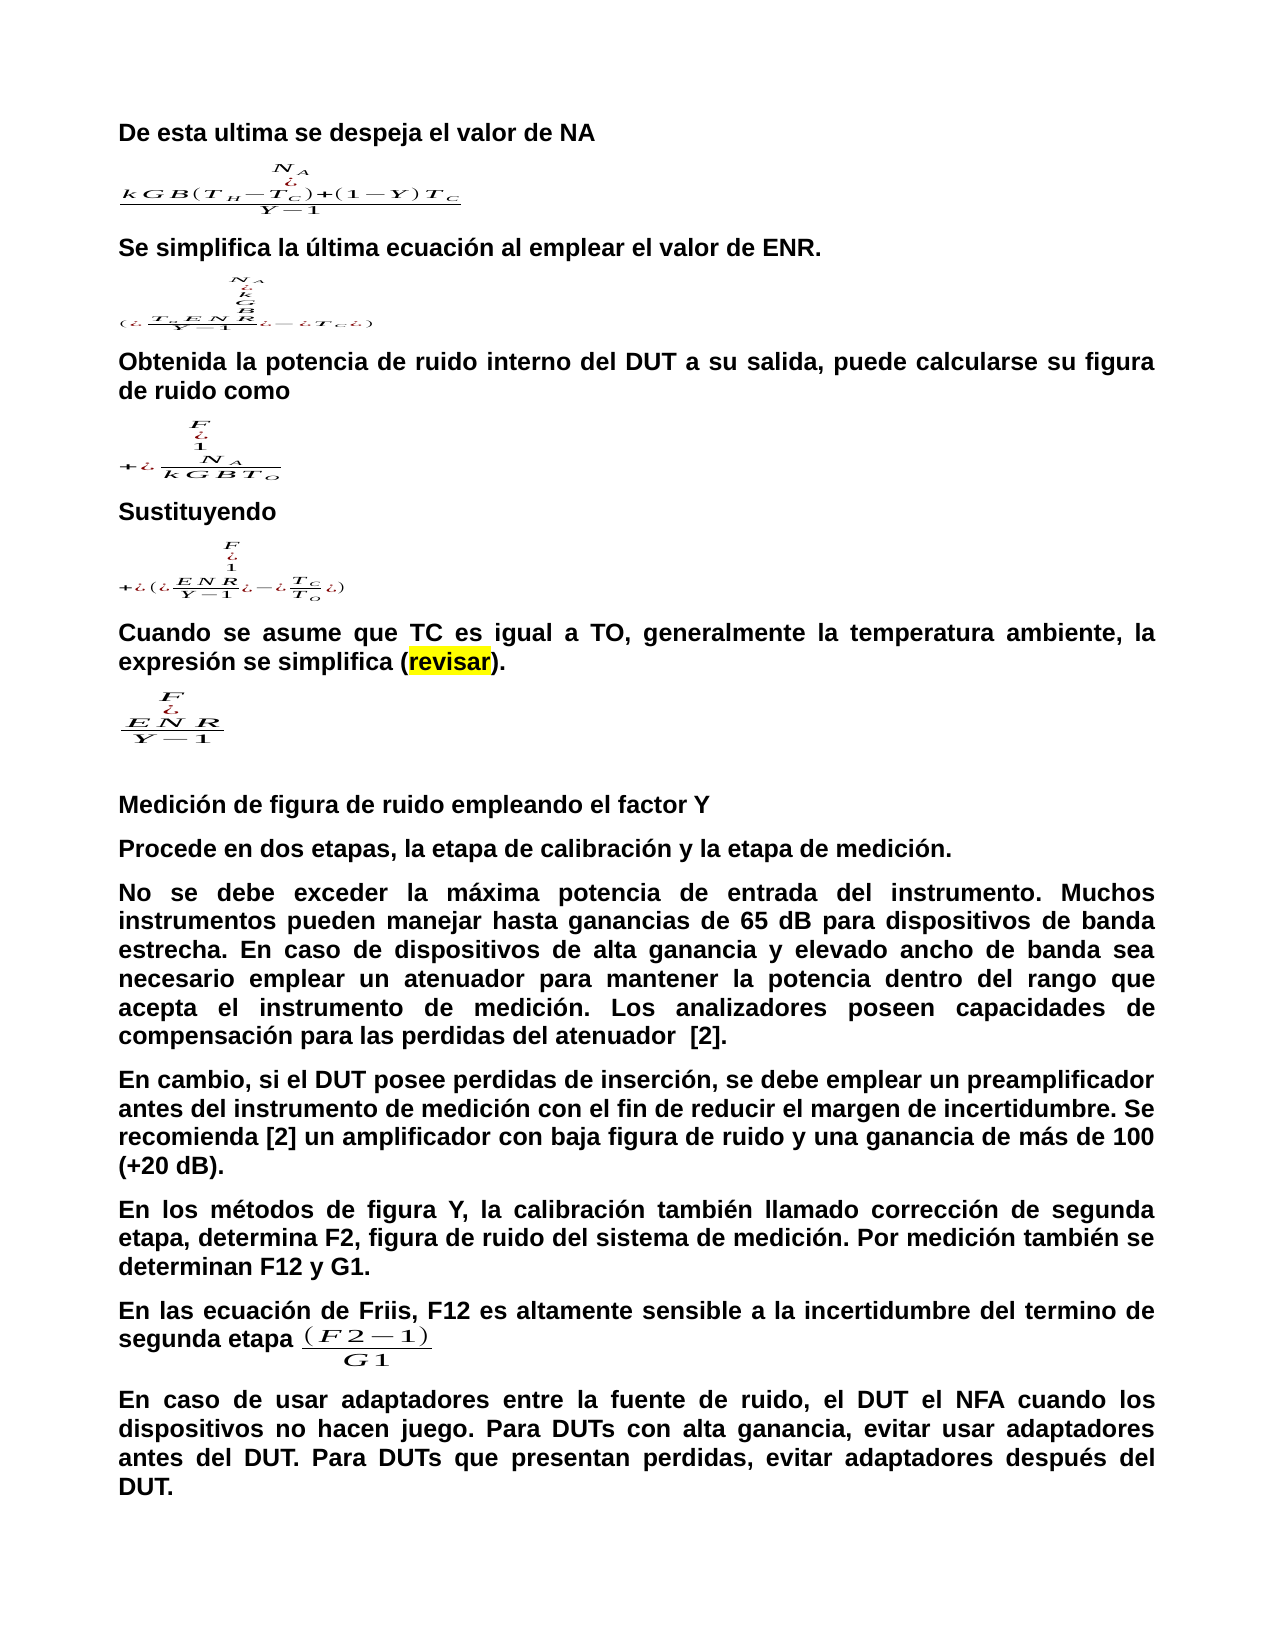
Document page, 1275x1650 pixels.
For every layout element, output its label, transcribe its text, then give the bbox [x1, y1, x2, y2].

text Cuando se asume que TC es igual a TO, generalmente la temperatura ambiente, la expresión se simplifica (revisar). [118, 618, 1157, 675]
text Procede en dos etapas, la etapa de calibración y la etapa de medición. [118, 834, 1157, 863]
text En caso de usar adaptadores entre la fuente de ruido, el DUT el NFA cuando los dispositivos no hacen juego. Para DUTs con alta ganancia, evitar usar adaptadores antes del DUT. Para DUTs que presentan perdidas, evitar adaptadores después del DUT. [118, 1385, 1157, 1500]
subtitle Medición de figura de ruido empleando el factor Y [118, 791, 1157, 819]
text De esta ultima se despeja el valor de NA [118, 118, 1157, 147]
text No se debe exceder la máxima potencia de entrada del instrumento. Muchos instrumentos pueden manejar hasta ganancias de 65 dB para dispositivos de banda estrecha. En caso de dispositivos de alta ganancia y elevado ancho de banda sea necesario emplear un atenuador para mantener la potencia dentro del rango que acepta el instrumento de medición. Los analizadores poseen capacidades de compensación para las perdidas del atenuador [2]. [118, 878, 1157, 1050]
text En los métodos de figura Y, la calibración también llamado corrección de segunda etapa, determina F2, figura de ruido del sistema de medición. Por medición también se determinan F12 y G1. [118, 1195, 1157, 1281]
text En cambio, si el DUT posee perdidas de inserción, se debe emplear un preamplificador antes del instrumento de medición con el fin de reducir el margen de incertidumbre. Se recomienda [2] un amplificador con baja figura de ruido y una ganancia de más de 100 (+20 dB). [118, 1065, 1157, 1180]
text Sustituyendo [118, 497, 1157, 526]
text En las ecuación de Friis, F12 es altamente sensible a la incertidumbre del termino de segunda etapa [118, 1296, 1157, 1371]
text Se simplifica la última ecuación al emplear el valor de ENR. [118, 233, 1157, 261]
text Obtenida la potencia de ruido interno del DUT a su salida, puede calcularse su figura de ruido como [118, 347, 1157, 405]
